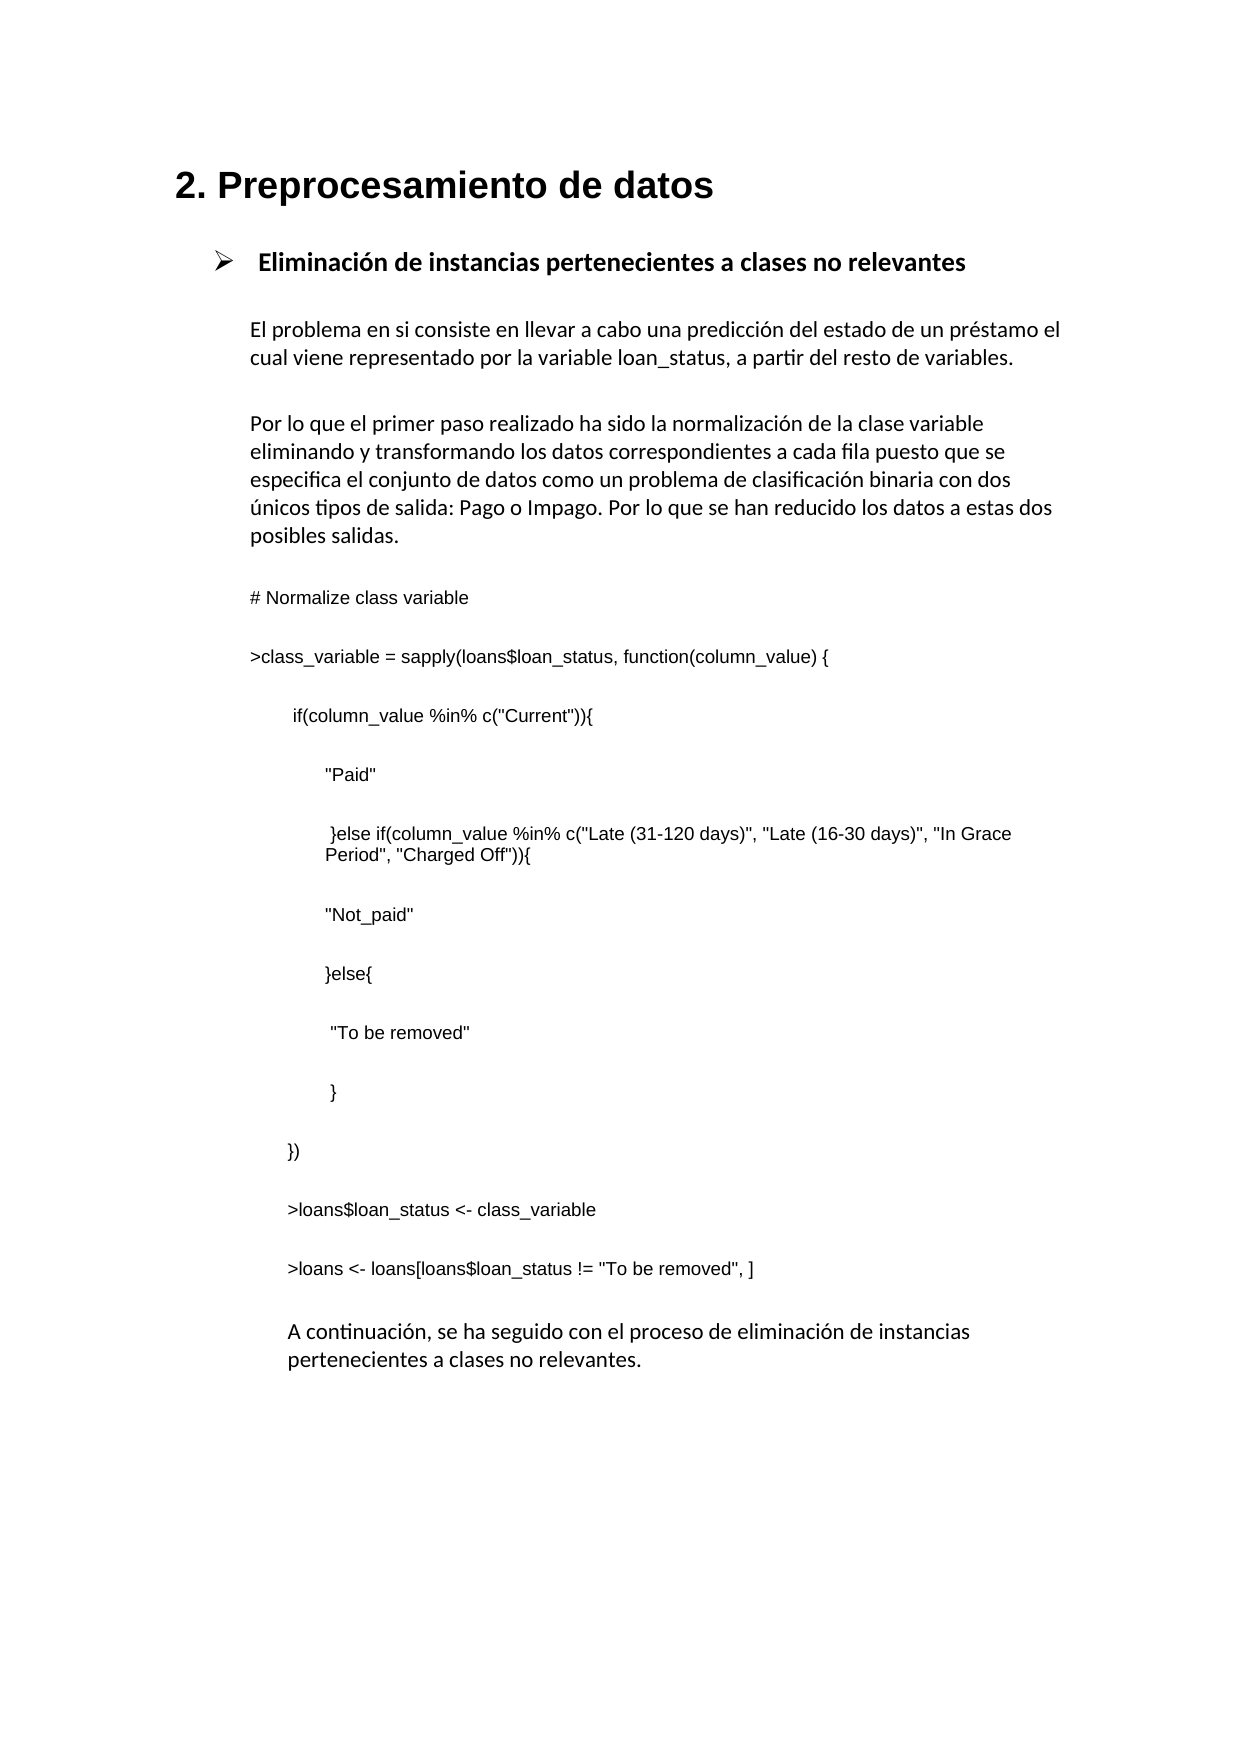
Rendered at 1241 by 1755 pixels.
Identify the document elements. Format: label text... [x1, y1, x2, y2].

subtitle "Paid" [287, 764, 1065, 785]
subtitle El problema en si consiste en llevar a cabo una predicción del estado de un préstamo el cual viene representado por la variable loan_status, a partir del resto de variables. [212, 315, 1065, 371]
subtitle }) [250, 1139, 1065, 1161]
subtitle A continuación, se ha seguido con el proceso de eliminación de instancias pertenecientes a clases no relevantes. [250, 1317, 1065, 1373]
subtitle "To be removed" [287, 1021, 1065, 1043]
subtitle }else if(column_value %in% c("Late (31-120 days)", "Late (16-30 days)", "In Grace Period", "Charged Off")){ [287, 823, 1065, 866]
subtitle # Normalize class variable [212, 586, 1065, 608]
subtitle >class_variable = sapply(loans$loan_status, function(column_value) { [212, 646, 1065, 667]
subtitle "Not_paid" [287, 903, 1065, 925]
subtitle } [287, 1081, 1065, 1102]
subtitle }else{ [287, 962, 1065, 984]
subtitle >loans$loan_status <- class_variable [250, 1199, 1065, 1220]
subtitle 2. Preprocesamiento de datos [175, 162, 1065, 206]
subtitle if(column_value %in% c("Current")){ [250, 704, 1065, 726]
subtitle >loans <- loans[loans$loan_status != "To be removed", ] [250, 1258, 1065, 1279]
subtitle Por lo que el primer paso realizado ha sido la normalización de la clase variable eliminando y transformando los datos correspondientes a cada fila puesto que se especifica el conjunto de datos como un problema de clasificación binaria con dos únicos tipos de salida: Pago o Impago. Por lo que se han reducido los datos a estas dos posibles salidas. [212, 409, 1065, 549]
subtitle Eliminación de instancias pertenecientes a clases no relevantes [212, 244, 1065, 278]
